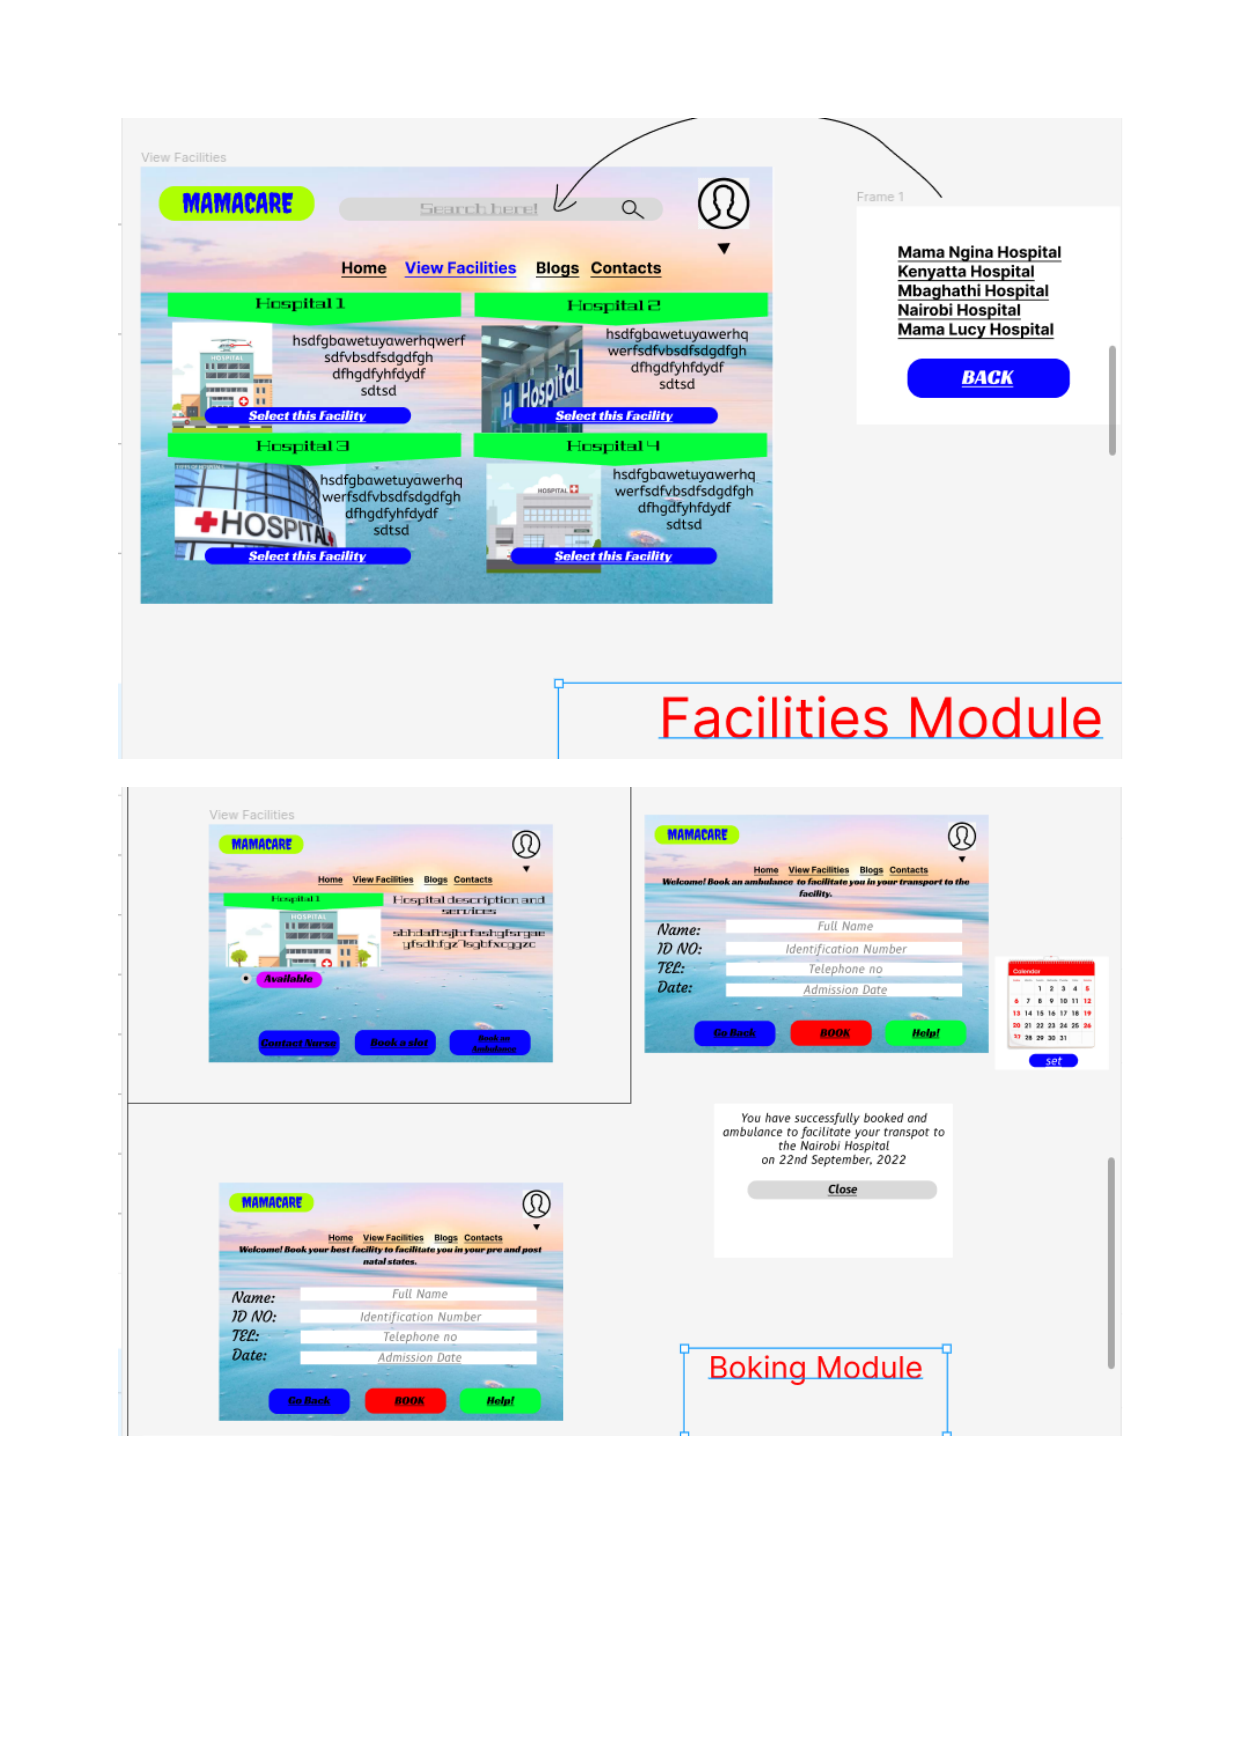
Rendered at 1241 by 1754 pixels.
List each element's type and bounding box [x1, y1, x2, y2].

picture [118, 118, 1123, 759]
picture [118, 787, 1123, 1436]
